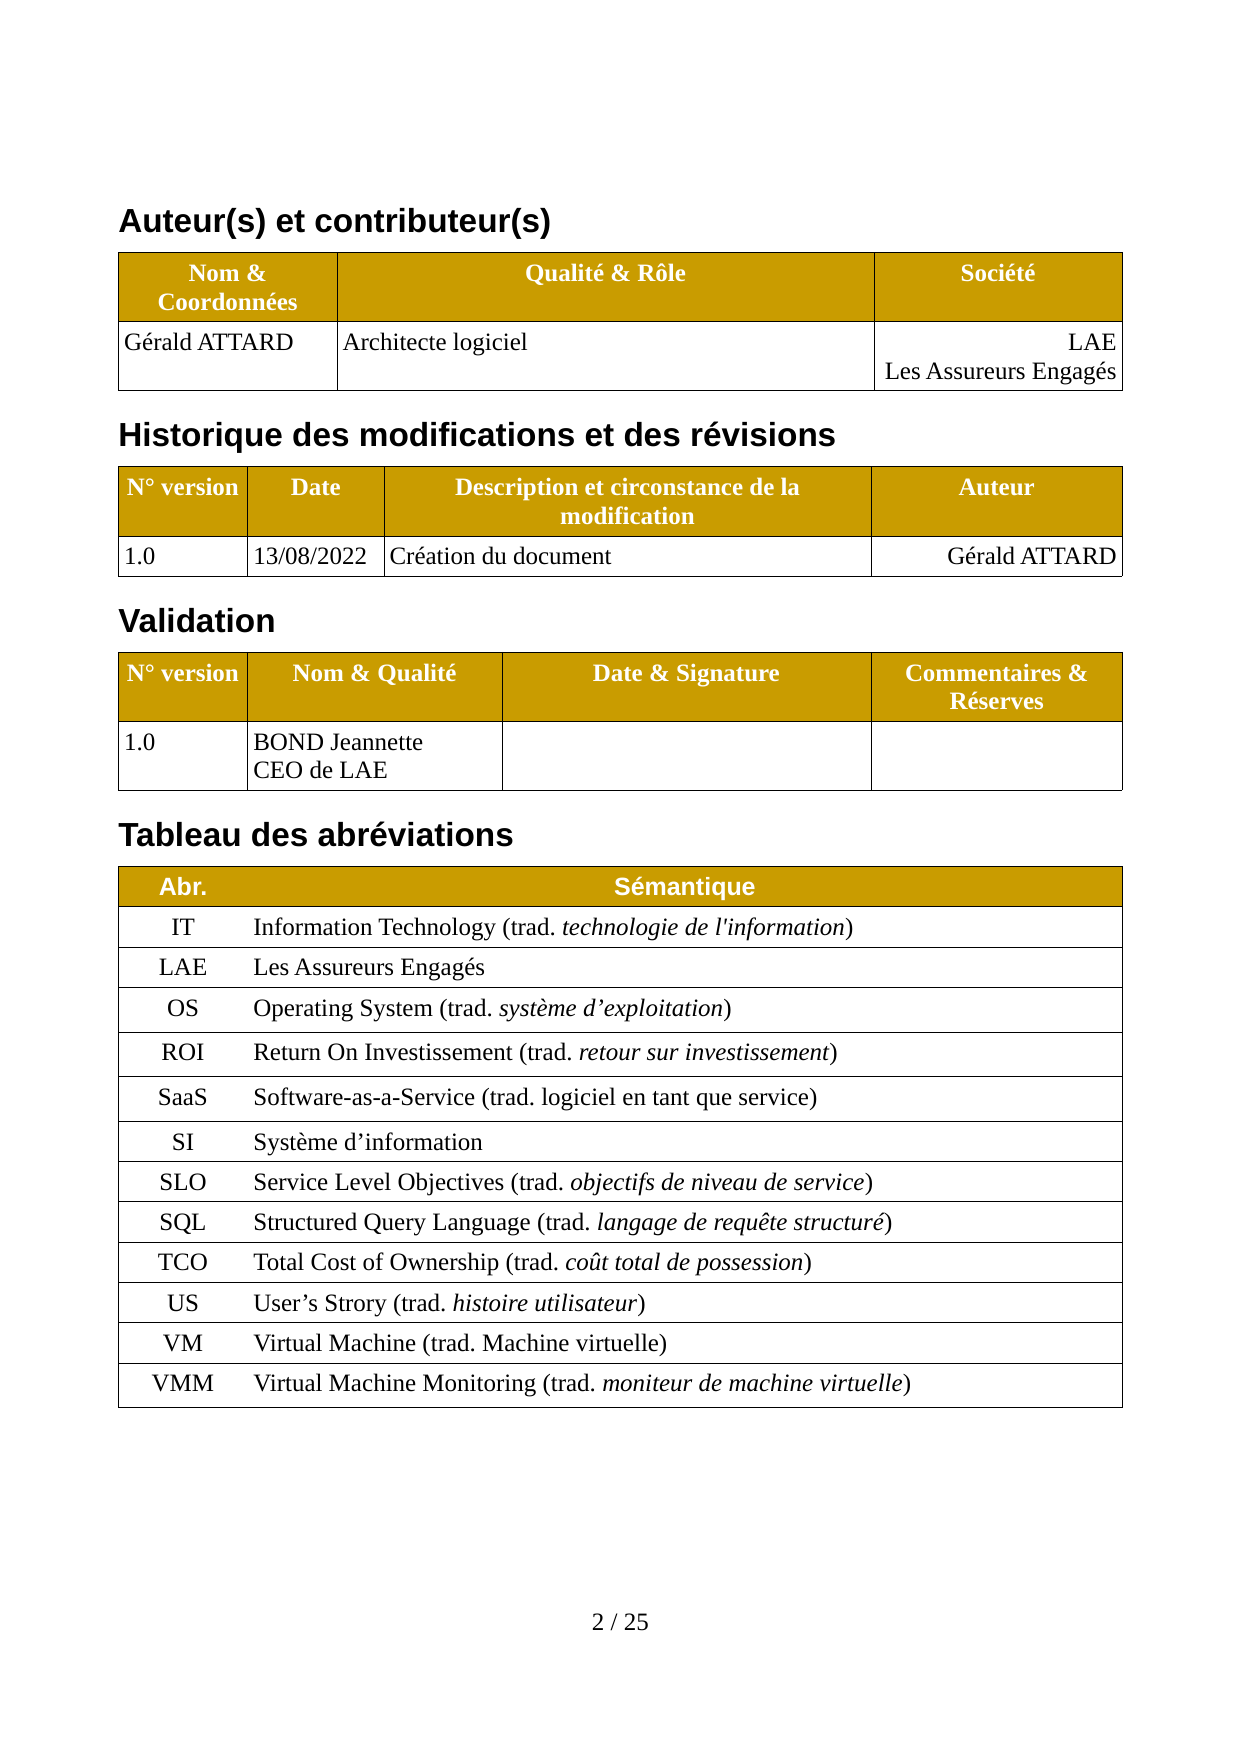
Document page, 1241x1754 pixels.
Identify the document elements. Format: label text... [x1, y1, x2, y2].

table_cell Virtual Machine Monitoring (trad. moniteur de machine virtuelle) [247, 1364, 1122, 1407]
table_cell IT [119, 907, 247, 947]
table_cell SaaS [119, 1077, 247, 1121]
table_header Sémantique [247, 867, 1122, 906]
table_cell Création du document [385, 537, 871, 576]
table_cell BOND Jeannette CEO de LAE [248, 722, 502, 790]
table_header Abr. [119, 867, 247, 906]
table_header Date & Signature [503, 653, 871, 721]
table_cell SI [119, 1122, 247, 1161]
table_cell Total Cost of Ownership (trad. coût total de possession) [247, 1243, 1122, 1282]
table_header Qualité & Rôle [338, 253, 874, 321]
table_cell 13/08/2022 [248, 537, 384, 576]
table_cell LAE Les Assureurs Engagés [875, 322, 1122, 390]
table_cell Information Technology (trad. technologie de l'information) [247, 907, 1122, 947]
table_cell Gérald ATTARD [872, 537, 1122, 576]
table_cell VMM [119, 1364, 247, 1407]
table_cell Architecte logiciel [338, 322, 874, 390]
table_cell VM [119, 1323, 247, 1363]
table_header Date [248, 467, 384, 536]
table_cell Software-as-a-Service (trad. logiciel en tant que service) [247, 1077, 1122, 1121]
table_cell [872, 722, 1122, 790]
table_cell US [119, 1283, 247, 1322]
table_cell SLO [119, 1162, 247, 1201]
table_header Nom & Qualité [248, 653, 502, 721]
table_cell ROI [119, 1033, 247, 1076]
table_cell Service Level Objectives (trad. objectifs de niveau de service) [247, 1162, 1122, 1201]
subtitle Tableau des abréviations [118, 815, 1122, 853]
table_cell 1.0 [119, 537, 247, 576]
subtitle Validation [118, 601, 1122, 639]
table_cell Gérald ATTARD [119, 322, 337, 390]
table_cell Système d’information [247, 1122, 1122, 1161]
subtitle Auteur(s) et contributeur(s) [118, 201, 1122, 240]
table_cell OS [119, 988, 247, 1032]
table_header Commentaires & Réserves [872, 653, 1122, 721]
table_cell Les Assureurs Engagés [247, 948, 1122, 987]
table_header Auteur [872, 467, 1122, 536]
table_cell 1.0 [119, 722, 247, 790]
subtitle Historique des modifications et des révisions [118, 416, 1122, 454]
table_cell Virtual Machine (trad. Machine virtuelle) [247, 1323, 1122, 1363]
table_header N° version [119, 467, 247, 536]
table_cell Return On Investissement (trad. retour sur investissement) [247, 1033, 1122, 1076]
table_cell TCO [119, 1243, 247, 1282]
table_header Description et circonstance de la modification [385, 467, 871, 536]
table_header Nom & Coordonnées [119, 253, 337, 321]
table_header Société [875, 253, 1122, 321]
table_cell Operating System (trad. système d’exploitation) [247, 988, 1122, 1032]
table_cell LAE [119, 948, 247, 987]
table_cell [503, 722, 871, 790]
table_cell SQL [119, 1202, 247, 1242]
table_header N° version [119, 653, 247, 721]
table_cell User’s Strory (trad. histoire utilisateur) [247, 1283, 1122, 1322]
table_cell Structured Query Language (trad. langage de requête structuré) [247, 1202, 1122, 1242]
